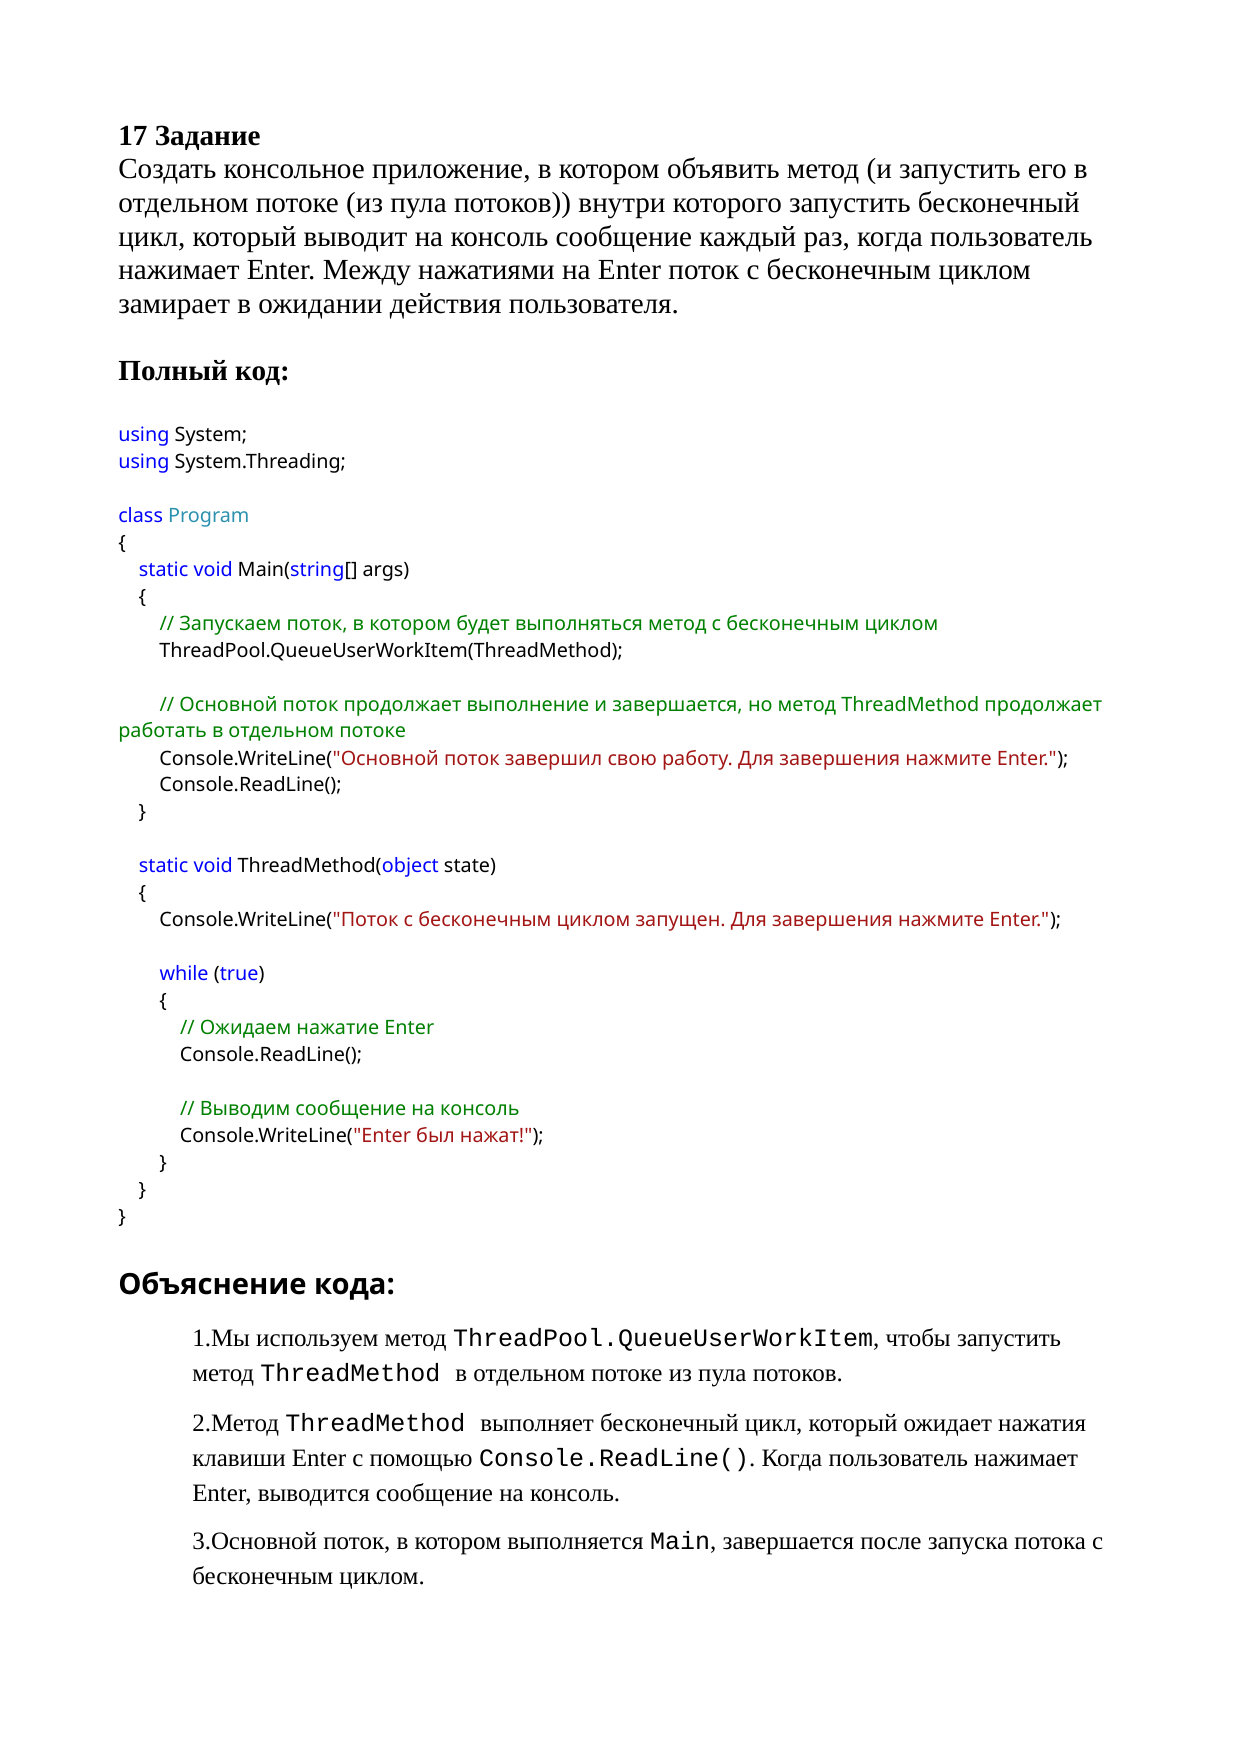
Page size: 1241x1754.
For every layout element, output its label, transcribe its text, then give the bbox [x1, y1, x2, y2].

text Полный код: [118, 353, 1122, 386]
text Console.WriteLine("Основной поток завершил свою работу. Для завершения нажмите Enter."); [118, 744, 1122, 771]
text } [118, 1175, 1122, 1202]
text { [118, 879, 1122, 906]
text Console.WriteLine("Enter был нажат!"); [118, 1121, 1122, 1148]
text // Запускаем поток, в котором будет выполняться метод с бесконечным циклом [118, 609, 1122, 636]
text while (true) [118, 959, 1122, 987]
list Мы используем метод ThreadPool.QueueUserWorkItem, чтобы запустить метод ThreadMethod в отдельном потоке из пула потоков. [118, 1323, 1122, 1389]
text } [118, 1202, 1122, 1229]
text static void ThreadMethod(object state) [118, 852, 1122, 879]
text using System; [118, 420, 1122, 447]
text 17 Задание [118, 118, 1122, 152]
text { [118, 528, 1122, 555]
text { [118, 582, 1122, 609]
text Console.ReadLine(); [118, 771, 1122, 798]
text // Ожидаем нажатие Enter [118, 1013, 1122, 1041]
list Основной поток, в котором выполняется Main, завершается после запуска потока с бесконечным циклом. [118, 1526, 1122, 1590]
list Метод ThreadMethod выполняет бесконечный цикл, который ожидает нажатия клавиши Enter с помощью Console.ReadLine(). Когда пользователь нажимает Enter, выводится сообщение на консоль. [118, 1408, 1122, 1507]
text class Program [118, 501, 1122, 528]
text // Выводим сообщение на консоль [118, 1094, 1122, 1121]
text using System.Threading; [118, 447, 1122, 474]
text static void Main(string[] args) [118, 555, 1122, 582]
text ThreadPool.QueueUserWorkItem(ThreadMethod); [118, 636, 1122, 663]
text // Основной поток продолжает выполнение и завершается, но метод ThreadMethod продолжает работать в отдельном потоке [118, 690, 1122, 744]
text } [118, 1148, 1122, 1175]
text Создать консольное приложение, в котором объявить метод (и запустить его в отдельном потоке (из пула потоков)) внутри которого запустить бесконечный цикл, который выводит на консоль сообщение каждый раз, когда пользователь нажимает Enter. Между нажатиями на Enter поток с бесконечным циклом замирает в ожидании действия пользователя. [118, 152, 1122, 319]
text Объяснение кода: [118, 1263, 1122, 1303]
text { [118, 987, 1122, 1013]
text Console.WriteLine("Поток с бесконечным циклом запущен. Для завершения нажмите Enter."); [118, 906, 1122, 933]
text } [118, 798, 1122, 825]
text Console.ReadLine(); [118, 1041, 1122, 1067]
